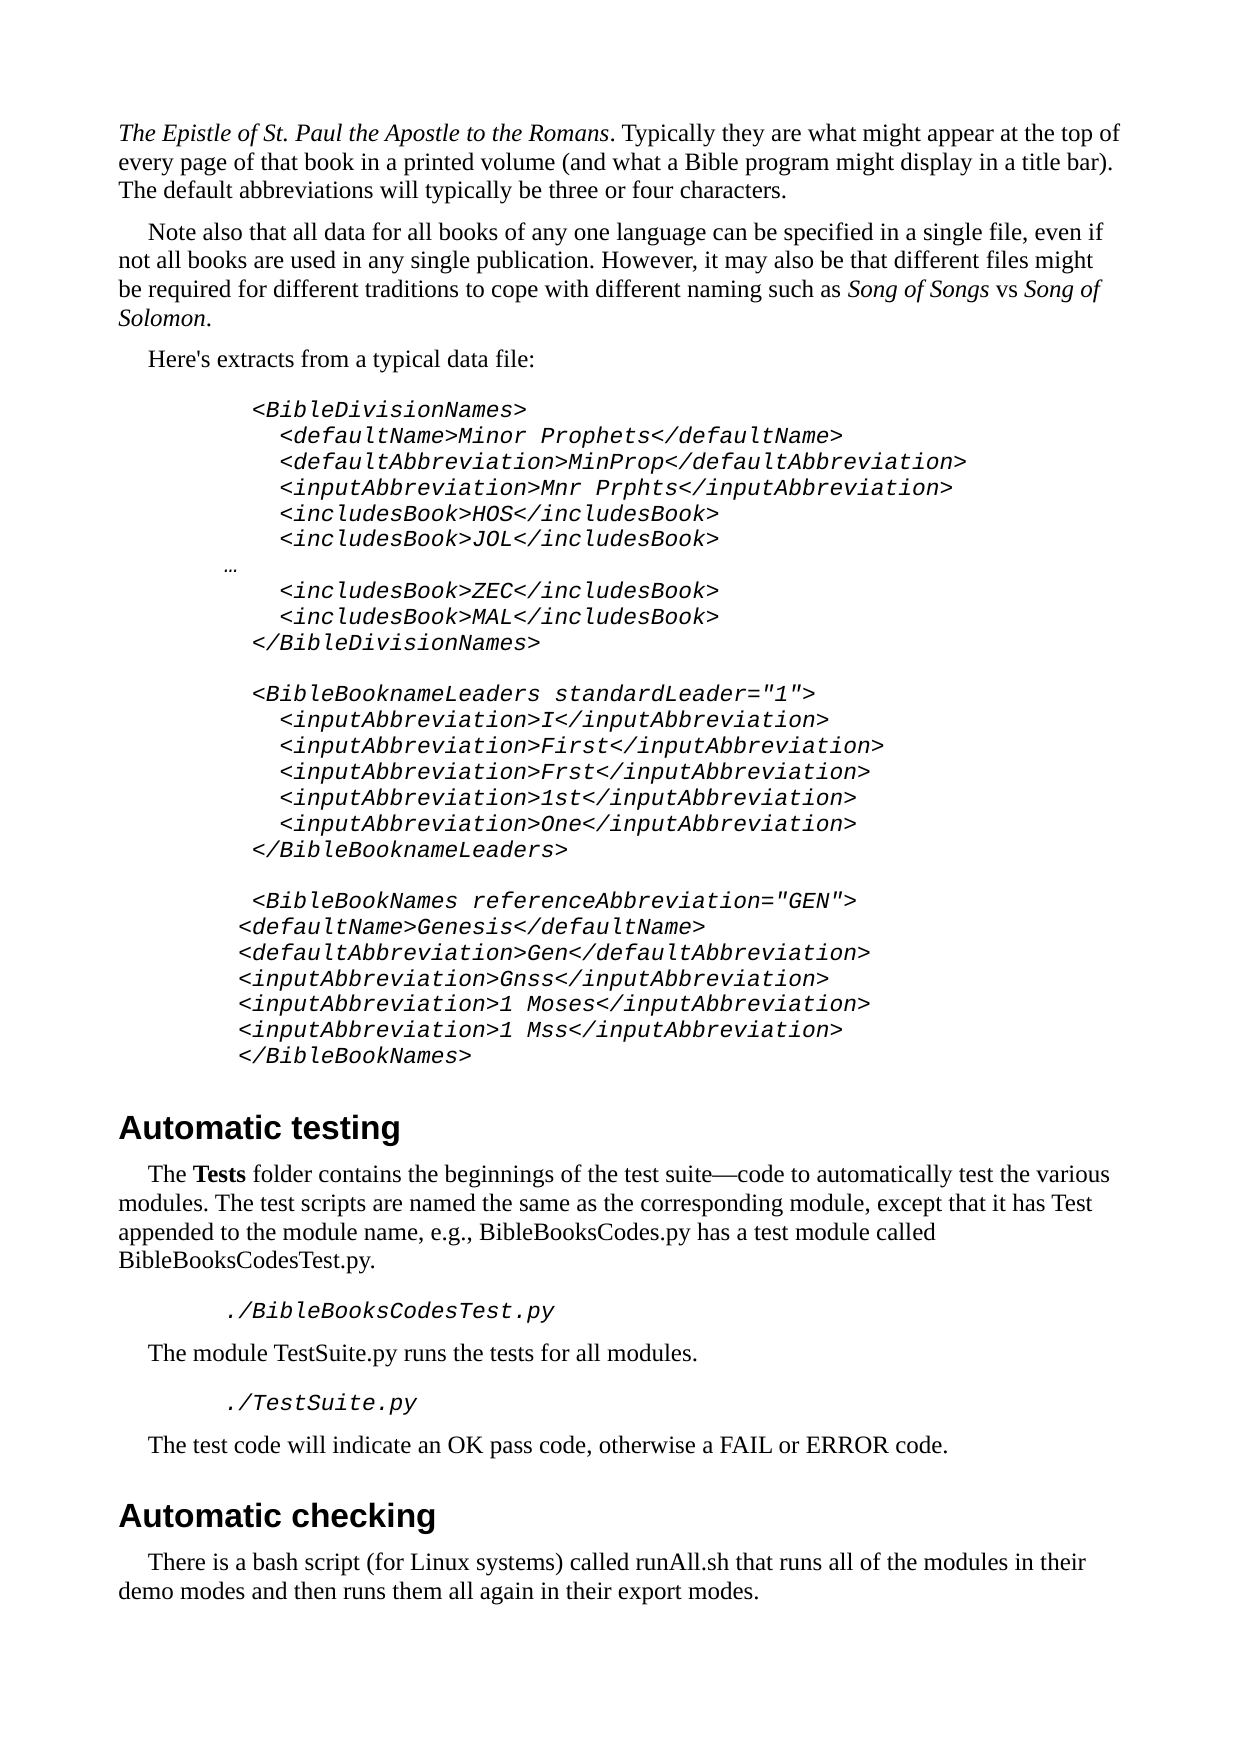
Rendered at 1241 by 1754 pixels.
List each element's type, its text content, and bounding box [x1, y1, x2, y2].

text ./BibleBooksCodesTest.py [224, 1299, 1122, 1325]
subtitle Automatic checking [118, 1496, 1122, 1535]
text The Epistle of St. Paul the Apostle to the Romans. Typically they are what might appear at the top of every page of that book in a printed volume (and what a Bible program might display in a title bar). The default abbreviations will typically be three or four characters. [118, 118, 1122, 204]
text The module TestSuite.py runs the tests for all modules. [118, 1338, 1122, 1366]
text Note also that all data for all books of any one language can be specified in a single file, even if not all books are used in any single publication. However, it may also be that different files might be required for different traditions to cope with different naming such as Song of Songs vs Song of Solomon. [118, 217, 1122, 332]
text Here's extracts from a typical data file: [118, 344, 1122, 373]
text The Tests folder contains the beginnings of the test suite—code to automatically test the various modules. The test scripts are named the same as the corresponding module, except that it has Test appended to the module name, e.g., BibleBooksCodes.py has a test module called BibleBooksCodesTest.py. [118, 1159, 1122, 1274]
text ./TestSuite.py [224, 1391, 1122, 1417]
subtitle Automatic testing [118, 1108, 1122, 1147]
text <BibleBookNames referenceAbbreviation="GEN"> <defaultName>Genesis</defaultName> <defaultAbbreviation>Gen</defaultAbbreviation> <inputAbbreviation>Gnss</inputAbbreviation> <inputAbbreviation>1 Moses</inputAbbreviation> <inputAbbreviation>1 Mss</inputAbbreviation> </BibleBookNames> [224, 889, 1122, 1071]
text <BibleBooknameLeaders standardLeader="1"> <inputAbbreviation>I</inputAbbreviation> <inputAbbreviation>First</inputAbbreviation> <inputAbbreviation>Frst</inputAbbreviation> <inputAbbreviation>1st</inputAbbreviation> <inputAbbreviation>One</inputAbbreviation> </BibleBooknameLeaders> [224, 682, 1122, 864]
text <BibleDivisionNames> <defaultName>Minor Prophets</defaultName> <defaultAbbreviation>MinProp</defaultAbbreviation> <inputAbbreviation>Mnr Prphts</inputAbbreviation> <includesBook>HOS</includesBook> <includesBook>JOL</includesBook> … <includesBook>ZEC</includesBook> <includesBook>MAL</includesBook> </BibleDivisionNames> [224, 398, 1122, 657]
text There is a bash script (for Linux systems) called runAll.sh that runs all of the modules in their demo modes and then runs them all again in their export modes. [118, 1547, 1122, 1605]
text The test code will indicate an OK pass code, otherwise a FAIL or ERROR code. [118, 1430, 1122, 1459]
